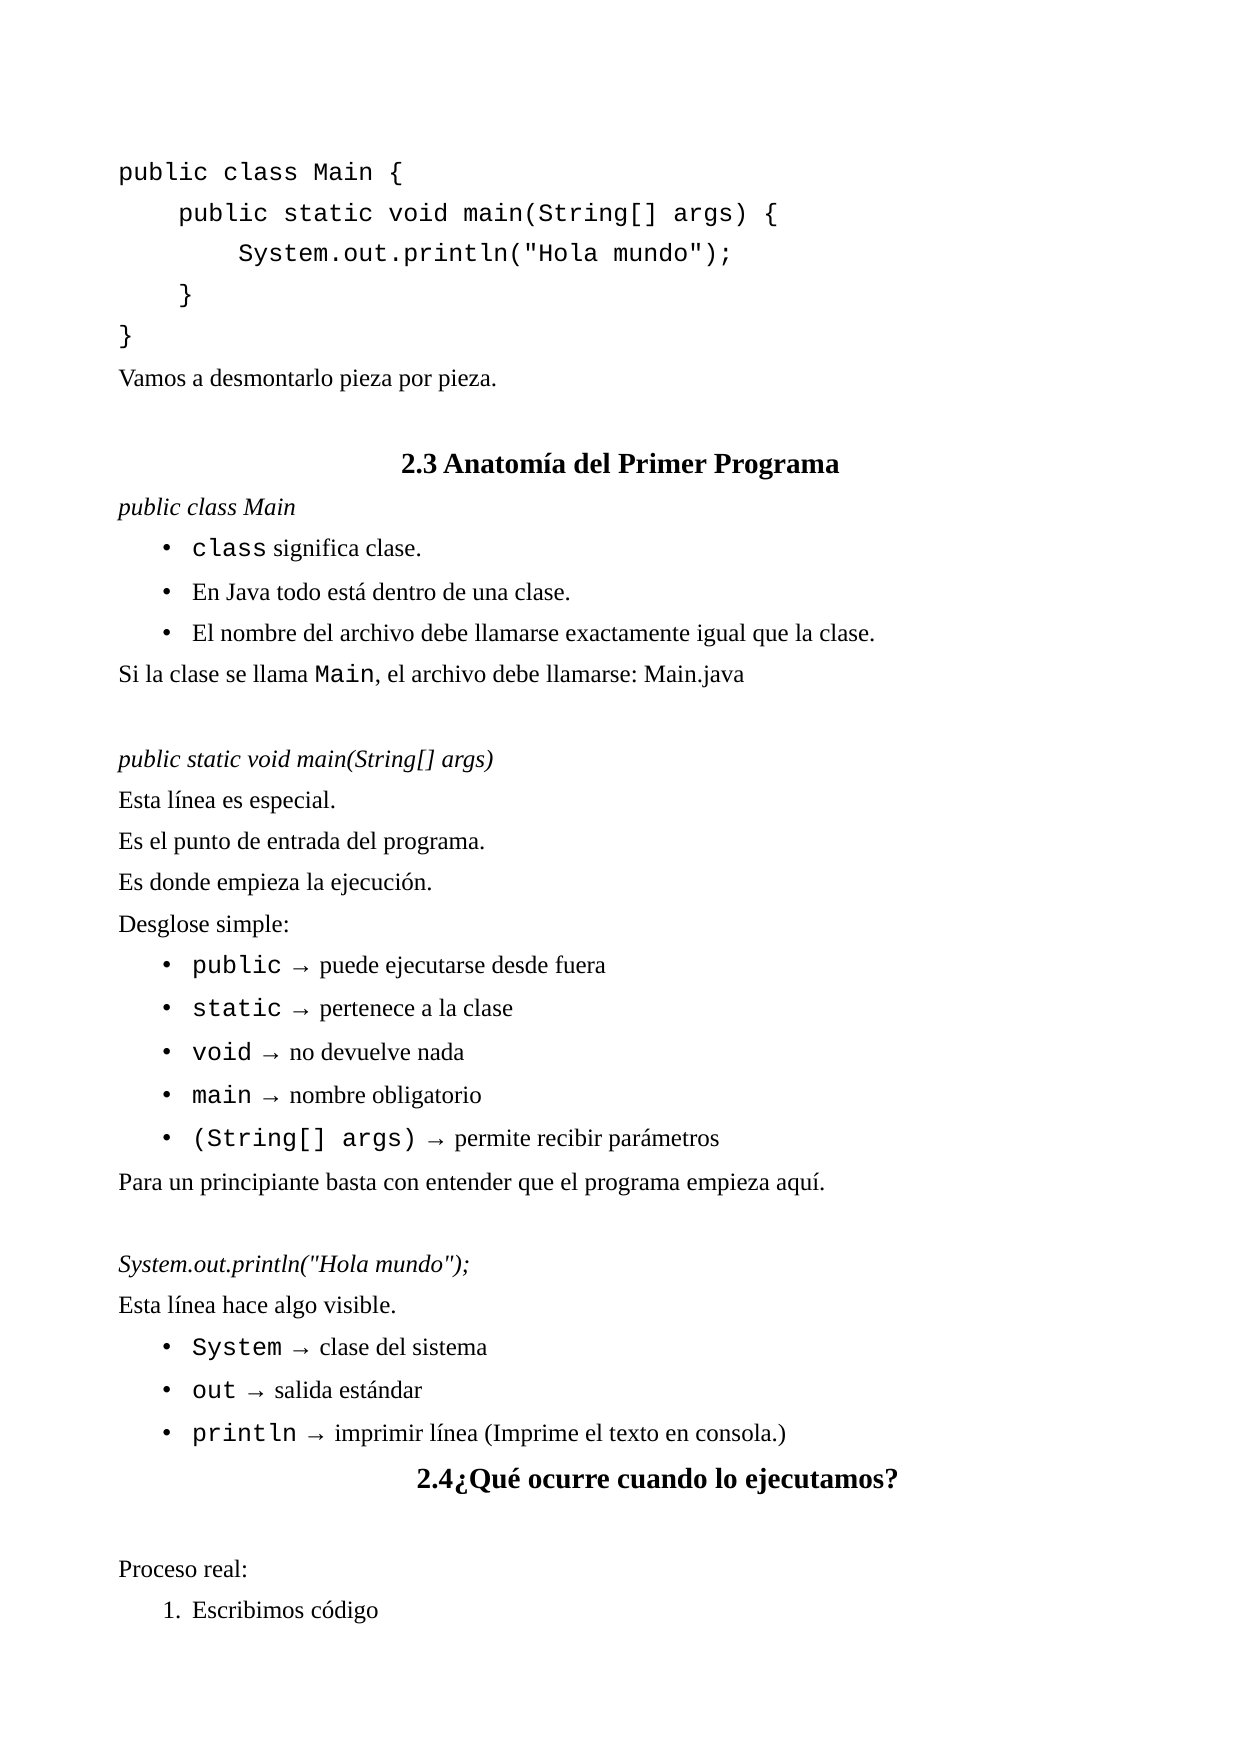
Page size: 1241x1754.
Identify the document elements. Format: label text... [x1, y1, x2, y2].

text public class Main { [118, 159, 1122, 188]
list System → clase del sistema [162, 1332, 1122, 1362]
text Desglose simple: [118, 909, 1122, 937]
list ¿Qué ocurre cuando lo ejecutamos? [193, 1462, 1122, 1495]
text Esta línea es especial. [118, 785, 1122, 814]
list static → pertenece a la clase [162, 993, 1122, 1024]
text System.out.println("Hola mundo"); [118, 241, 1122, 269]
list Escribimos código [162, 1595, 1122, 1624]
text Para un principiante basta con entender que el programa empieza aquí. [118, 1167, 1122, 1195]
text Si la clase se llama Main, el archivo debe llamarse: Main.java [118, 659, 1122, 690]
text Es el punto de entrada del programa. [118, 826, 1122, 855]
list (String[] args) → permite recibir parámetros [162, 1123, 1122, 1154]
text System.out.println("Hola mundo"); [118, 1249, 1122, 1278]
text Vamos a desmontarlo pieza por pieza. [118, 363, 1122, 392]
text public static void main(String[] args) { [118, 200, 1122, 228]
text } [118, 323, 1122, 351]
list El nombre del archivo debe llamarse exactamente igual que la clase. [162, 618, 1122, 647]
text Esta línea hace algo visible. [118, 1290, 1122, 1319]
list void → no devuelve nada [162, 1037, 1122, 1067]
list class significa clase. [162, 533, 1122, 564]
list out → salida estándar [162, 1375, 1122, 1406]
text } [118, 282, 1122, 310]
text public static void main(String[] args) [118, 744, 1122, 772]
text 2.3 Anatomía del Primer Programa [118, 446, 1122, 479]
list En Java todo está dentro de una clase. [162, 577, 1122, 605]
text Proceso real: [118, 1554, 1122, 1582]
list main → nombre obligatorio [162, 1080, 1122, 1111]
list public → puede ejecutarse desde fuera [162, 950, 1122, 981]
text Es donde empieza la ejecución. [118, 867, 1122, 896]
text public class Main [118, 492, 1122, 521]
list println → imprimir línea (Imprime el texto en consola.) [162, 1418, 1122, 1449]
